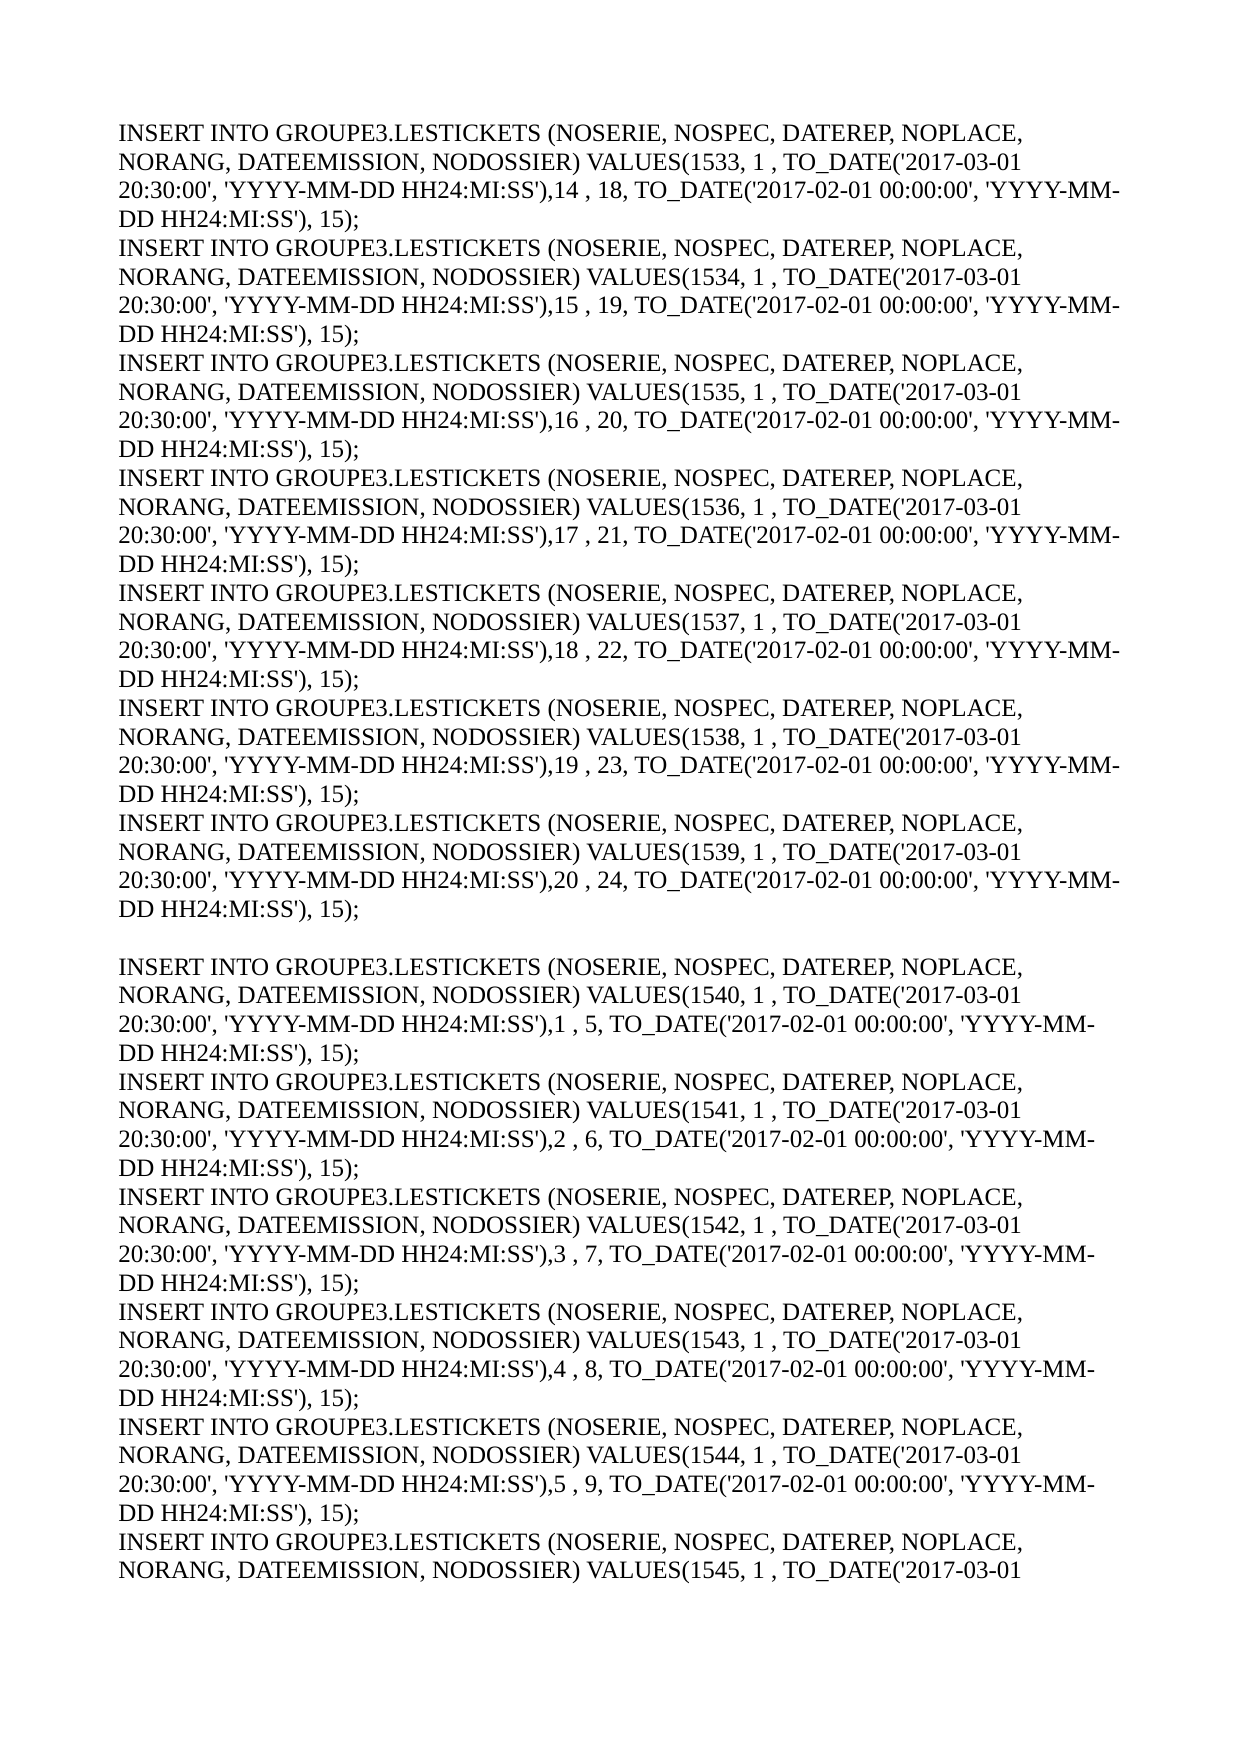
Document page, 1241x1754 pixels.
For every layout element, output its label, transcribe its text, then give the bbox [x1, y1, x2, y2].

text INSERT INTO GROUPE3.LESTICKETS (NOSERIE, NOSPEC, DATEREP, NOPLACE, NORANG, DATEEMISSION, NODOSSIER) VALUES(1538, 1 , TO_DATE('2017-03-01 20:30:00', 'YYYY-MM-DD HH24:MI:SS'),19 , 23, TO_DATE('2017-02-01 00:00:00', 'YYYY-MM-DD HH24:MI:SS'), 15); [118, 693, 1122, 808]
text INSERT INTO GROUPE3.LESTICKETS (NOSERIE, NOSPEC, DATEREP, NOPLACE, NORANG, DATEEMISSION, NODOSSIER) VALUES(1533, 1 , TO_DATE('2017-03-01 20:30:00', 'YYYY-MM-DD HH24:MI:SS'),14 , 18, TO_DATE('2017-02-01 00:00:00', 'YYYY-MM-DD HH24:MI:SS'), 15); [118, 118, 1122, 233]
text INSERT INTO GROUPE3.LESTICKETS (NOSERIE, NOSPEC, DATEREP, NOPLACE, NORANG, DATEEMISSION, NODOSSIER) VALUES(1540, 1 , TO_DATE('2017-03-01 20:30:00', 'YYYY-MM-DD HH24:MI:SS'),1 , 5, TO_DATE('2017-02-01 00:00:00', 'YYYY-MM-DD HH24:MI:SS'), 15); [118, 952, 1122, 1067]
text INSERT INTO GROUPE3.LESTICKETS (NOSERIE, NOSPEC, DATEREP, NOPLACE, NORANG, DATEEMISSION, NODOSSIER) VALUES(1542, 1 , TO_DATE('2017-03-01 20:30:00', 'YYYY-MM-DD HH24:MI:SS'),3 , 7, TO_DATE('2017-02-01 00:00:00', 'YYYY-MM-DD HH24:MI:SS'), 15); [118, 1182, 1122, 1297]
text INSERT INTO GROUPE3.LESTICKETS (NOSERIE, NOSPEC, DATEREP, NOPLACE, NORANG, DATEEMISSION, NODOSSIER) VALUES(1537, 1 , TO_DATE('2017-03-01 20:30:00', 'YYYY-MM-DD HH24:MI:SS'),18 , 22, TO_DATE('2017-02-01 00:00:00', 'YYYY-MM-DD HH24:MI:SS'), 15); [118, 578, 1122, 693]
text INSERT INTO GROUPE3.LESTICKETS (NOSERIE, NOSPEC, DATEREP, NOPLACE, NORANG, DATEEMISSION, NODOSSIER) VALUES(1545, 1 , TO_DATE('2017-03-01 [118, 1527, 1122, 1584]
text INSERT INTO GROUPE3.LESTICKETS (NOSERIE, NOSPEC, DATEREP, NOPLACE, NORANG, DATEEMISSION, NODOSSIER) VALUES(1543, 1 , TO_DATE('2017-03-01 20:30:00', 'YYYY-MM-DD HH24:MI:SS'),4 , 8, TO_DATE('2017-02-01 00:00:00', 'YYYY-MM-DD HH24:MI:SS'), 15); [118, 1297, 1122, 1412]
text INSERT INTO GROUPE3.LESTICKETS (NOSERIE, NOSPEC, DATEREP, NOPLACE, NORANG, DATEEMISSION, NODOSSIER) VALUES(1539, 1 , TO_DATE('2017-03-01 20:30:00', 'YYYY-MM-DD HH24:MI:SS'),20 , 24, TO_DATE('2017-02-01 00:00:00', 'YYYY-MM-DD HH24:MI:SS'), 15); [118, 808, 1122, 923]
text INSERT INTO GROUPE3.LESTICKETS (NOSERIE, NOSPEC, DATEREP, NOPLACE, NORANG, DATEEMISSION, NODOSSIER) VALUES(1535, 1 , TO_DATE('2017-03-01 20:30:00', 'YYYY-MM-DD HH24:MI:SS'),16 , 20, TO_DATE('2017-02-01 00:00:00', 'YYYY-MM-DD HH24:MI:SS'), 15); [118, 348, 1122, 463]
text INSERT INTO GROUPE3.LESTICKETS (NOSERIE, NOSPEC, DATEREP, NOPLACE, NORANG, DATEEMISSION, NODOSSIER) VALUES(1536, 1 , TO_DATE('2017-03-01 20:30:00', 'YYYY-MM-DD HH24:MI:SS'),17 , 21, TO_DATE('2017-02-01 00:00:00', 'YYYY-MM-DD HH24:MI:SS'), 15); [118, 463, 1122, 578]
text INSERT INTO GROUPE3.LESTICKETS (NOSERIE, NOSPEC, DATEREP, NOPLACE, NORANG, DATEEMISSION, NODOSSIER) VALUES(1541, 1 , TO_DATE('2017-03-01 20:30:00', 'YYYY-MM-DD HH24:MI:SS'),2 , 6, TO_DATE('2017-02-01 00:00:00', 'YYYY-MM-DD HH24:MI:SS'), 15); [118, 1067, 1122, 1182]
text INSERT INTO GROUPE3.LESTICKETS (NOSERIE, NOSPEC, DATEREP, NOPLACE, NORANG, DATEEMISSION, NODOSSIER) VALUES(1544, 1 , TO_DATE('2017-03-01 20:30:00', 'YYYY-MM-DD HH24:MI:SS'),5 , 9, TO_DATE('2017-02-01 00:00:00', 'YYYY-MM-DD HH24:MI:SS'), 15); [118, 1412, 1122, 1527]
text INSERT INTO GROUPE3.LESTICKETS (NOSERIE, NOSPEC, DATEREP, NOPLACE, NORANG, DATEEMISSION, NODOSSIER) VALUES(1534, 1 , TO_DATE('2017-03-01 20:30:00', 'YYYY-MM-DD HH24:MI:SS'),15 , 19, TO_DATE('2017-02-01 00:00:00', 'YYYY-MM-DD HH24:MI:SS'), 15); [118, 233, 1122, 348]
